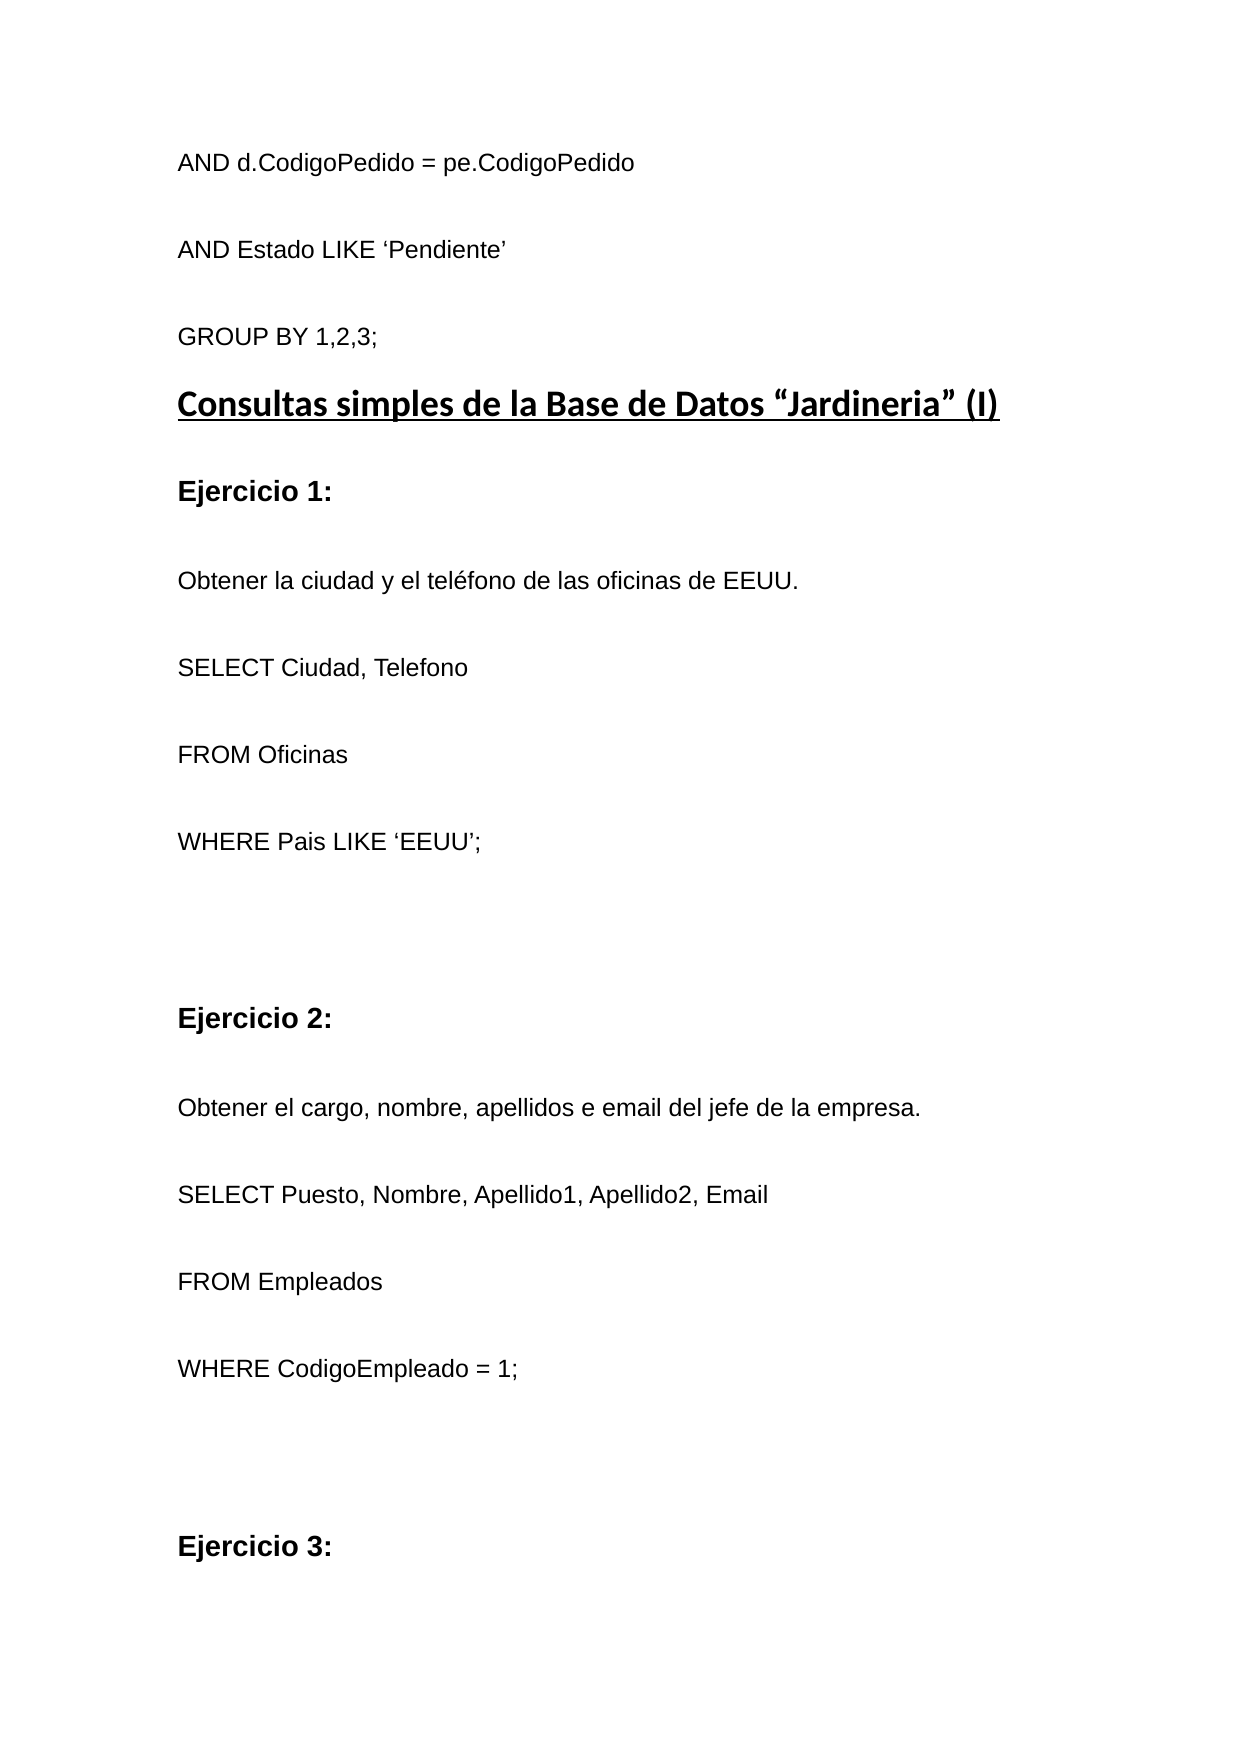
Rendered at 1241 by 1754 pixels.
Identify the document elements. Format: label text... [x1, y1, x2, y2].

text AND d.CodigoPedido = pe.CodigoPedido [177, 148, 1063, 176]
text Ejercicio 3: [177, 1529, 1063, 1562]
text Ejercicio 2: [177, 1001, 1063, 1035]
text WHERE CodigoEmpleado = 1; [177, 1354, 1063, 1383]
text Consultas simples de la Base de Datos “Jardineria” (I) [177, 380, 1063, 426]
text FROM Empleados [177, 1267, 1063, 1296]
text WHERE Pais LIKE ‘EEUU’; [177, 827, 1063, 856]
text AND Estado LIKE ‘Pendiente’ [177, 235, 1063, 263]
text Ejercicio 1: [177, 474, 1063, 508]
text Obtener el cargo, nombre, apellidos e email del jefe de la empresa. [177, 1093, 1063, 1122]
text SELECT Ciudad, Telefono [177, 653, 1063, 682]
text GROUP BY 1,2,3; [177, 322, 1063, 351]
text Obtener la ciudad y el teléfono de las oficinas de EEUU. [177, 566, 1063, 595]
text SELECT Puesto, Nombre, Apellido1, Apellido2, Email [177, 1180, 1063, 1209]
text FROM Oficinas [177, 740, 1063, 769]
